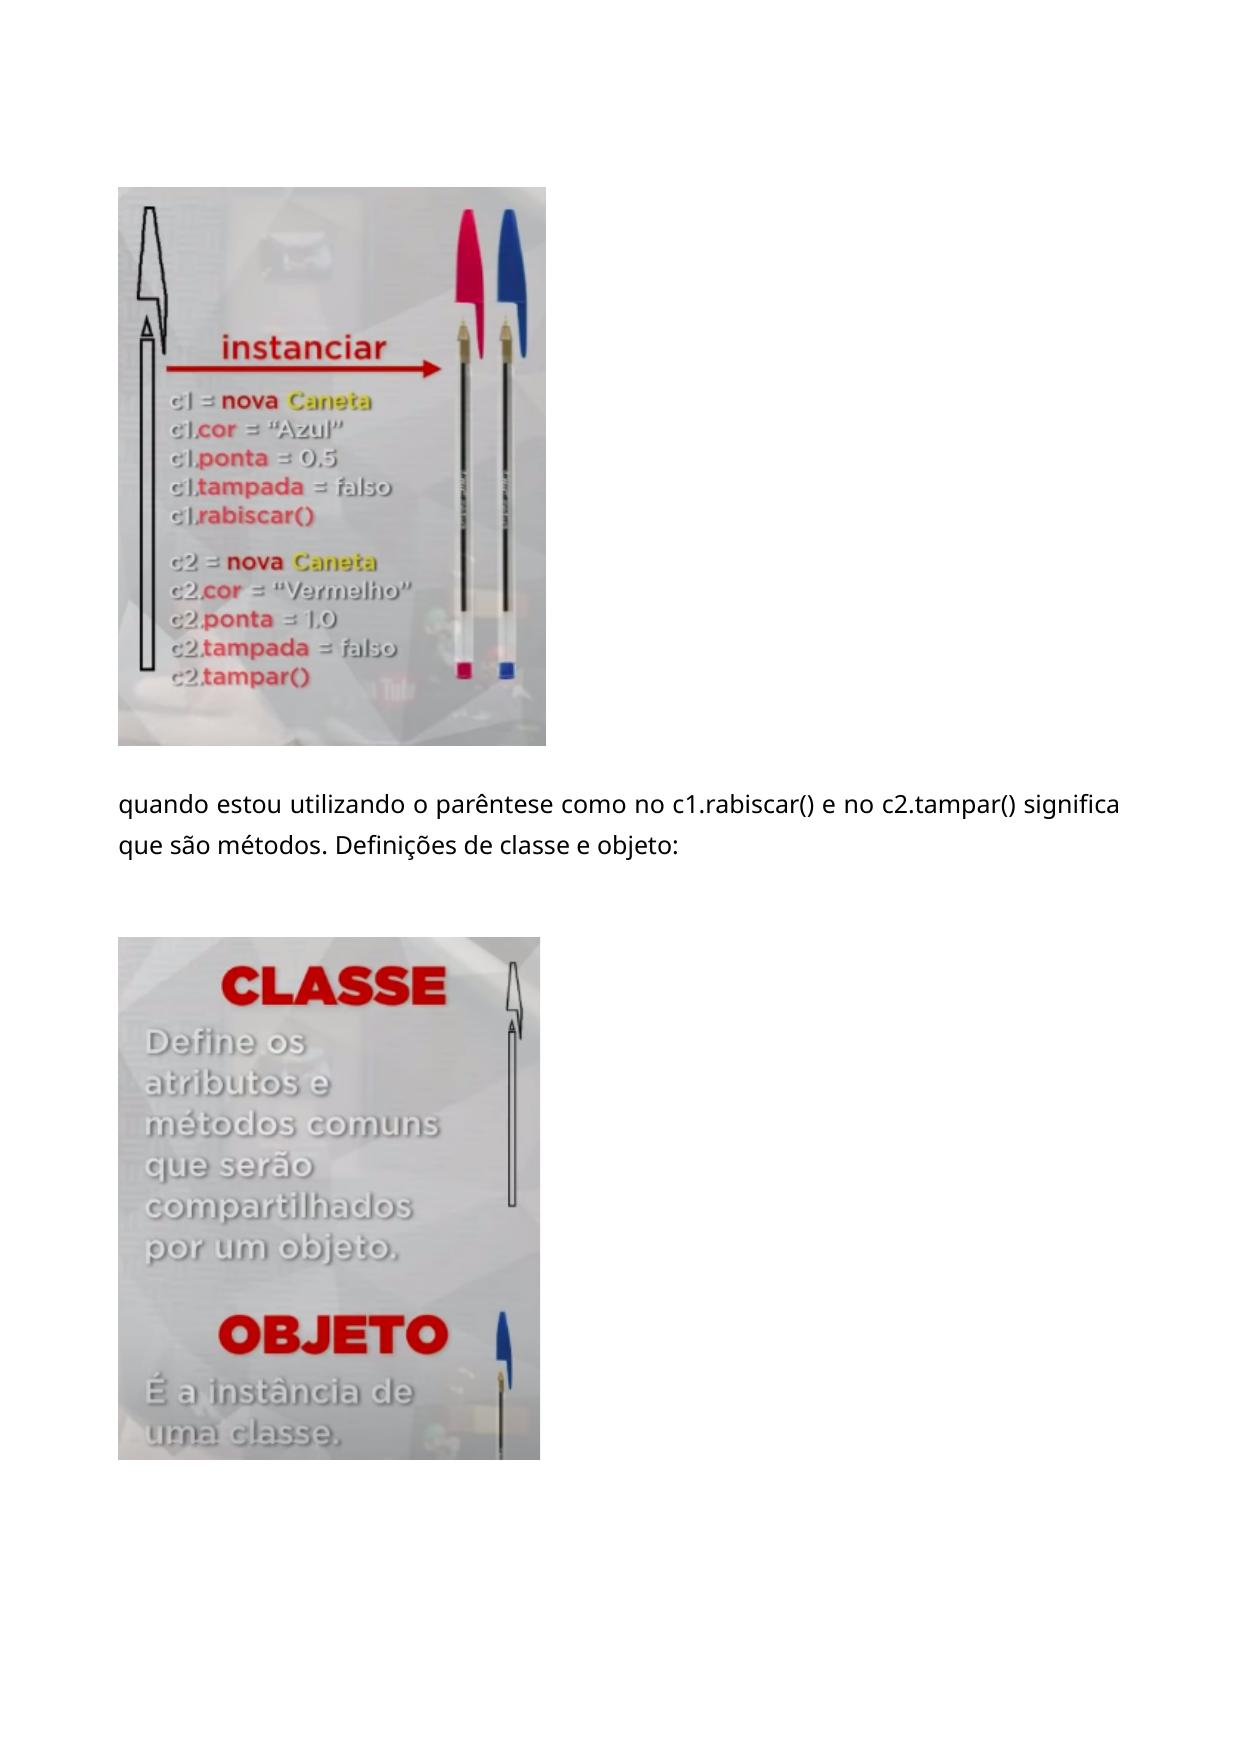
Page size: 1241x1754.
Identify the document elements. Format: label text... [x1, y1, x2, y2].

text quando estou utilizando o parêntese como no c1.rabiscar() e no c2.tampar() significa que são métodos. Definições de classe e objeto: [118, 787, 1122, 862]
picture [118, 187, 546, 746]
picture [118, 937, 540, 1460]
